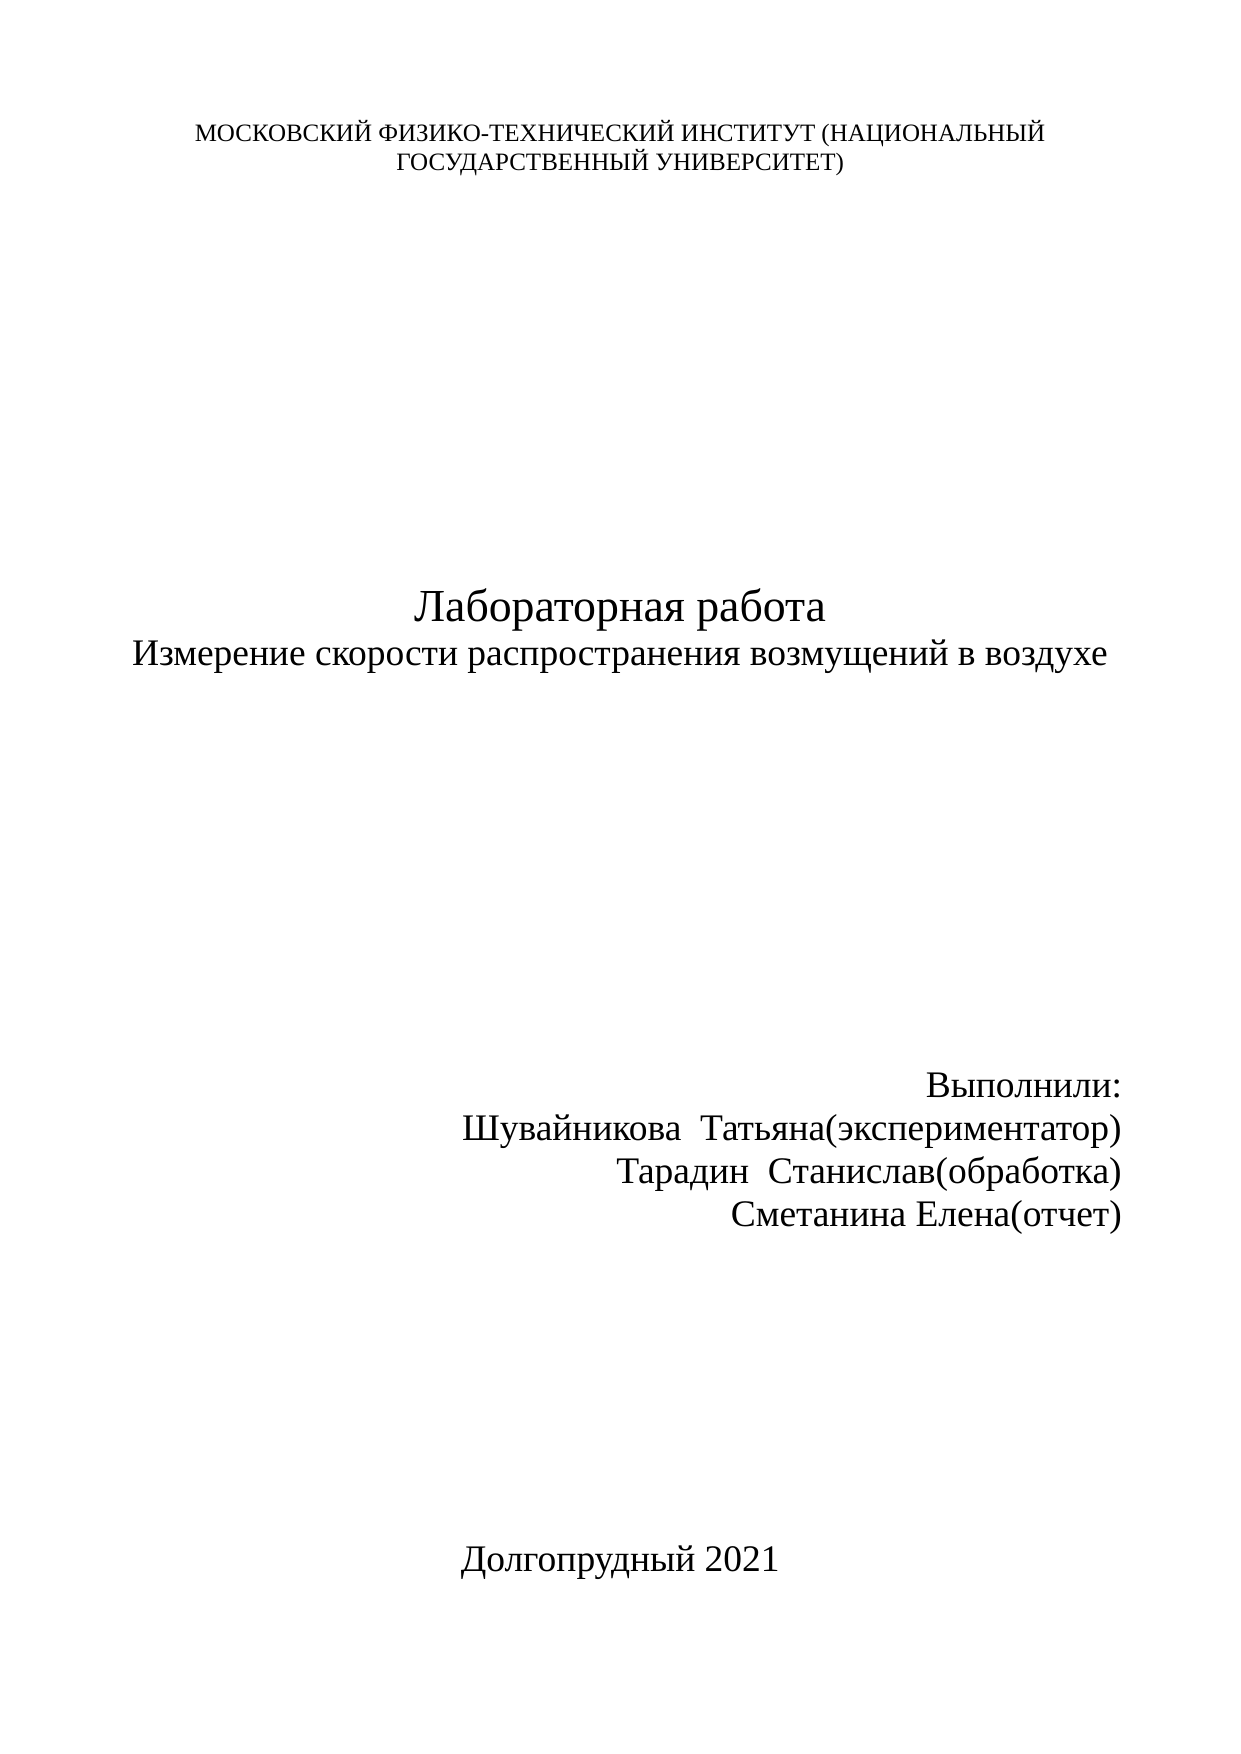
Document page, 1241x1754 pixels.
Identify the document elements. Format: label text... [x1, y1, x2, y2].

text Сметанина Елена(отчет) [118, 1191, 1122, 1234]
text Шувайникова Татьяна(экспериментатор) [118, 1105, 1122, 1148]
text Тарадин Станислав(обработка) [118, 1148, 1122, 1191]
text Выполнили: [118, 1062, 1122, 1105]
text Лабораторная работа [118, 578, 1122, 631]
text Долгопрудный 2021 [118, 1536, 1122, 1579]
text МОСКОВСКИЙ ФИЗИКО-ТЕХНИЧЕСКИЙ ИНСТИТУТ (НАЦИОНАЛЬНЫЙ ГОСУДАРСТВЕННЫЙ УНИВЕРСИТЕТ) [118, 118, 1122, 176]
text Измерение скорости распространения возмущений в воздухе [118, 631, 1122, 674]
